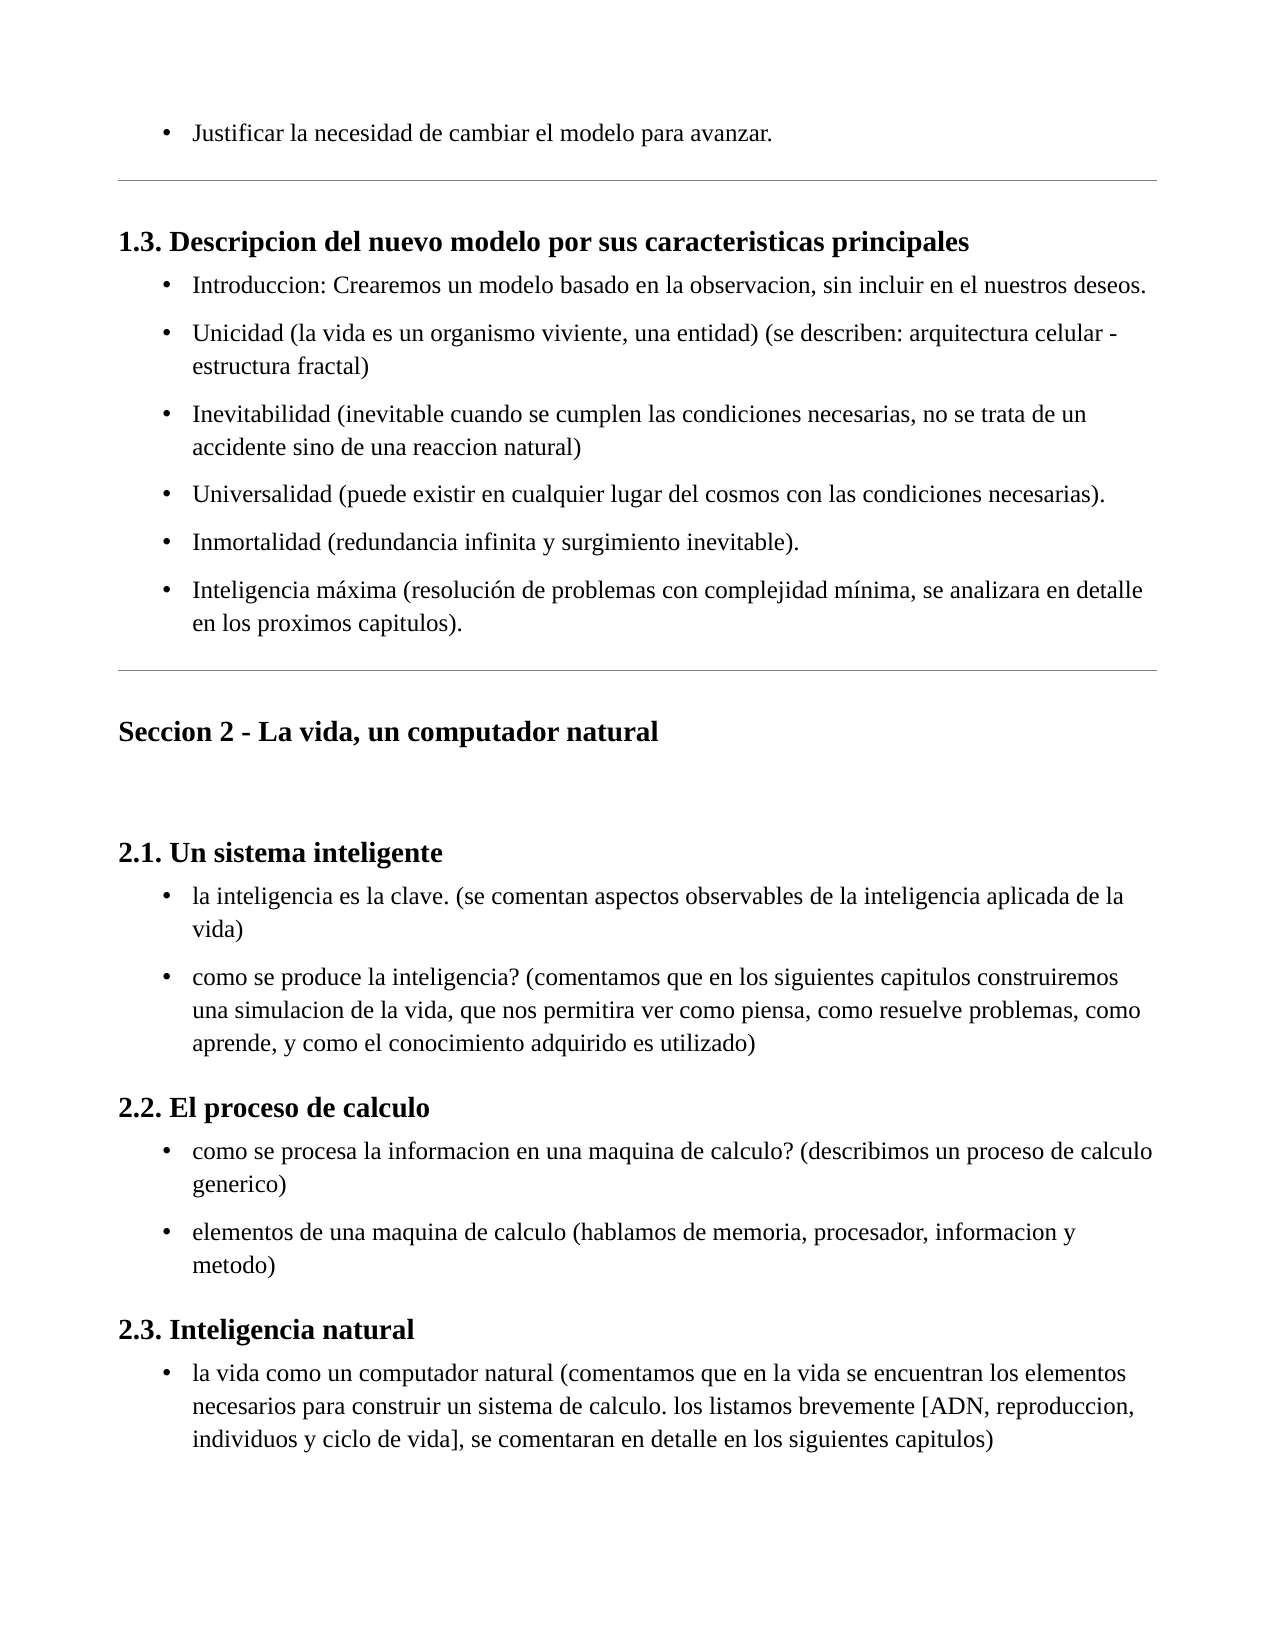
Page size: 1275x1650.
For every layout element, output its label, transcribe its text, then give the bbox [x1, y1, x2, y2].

list Unicidad (la vida es un organismo viviente, una entidad) (se describen: arquitectura celular - estructura fractal) [162, 318, 1157, 380]
list Justificar la necesidad de cambiar el modelo para avanzar. [162, 118, 1157, 147]
subtitle 1.3. Descripcion del nuevo modelo por sus caracteristicas principales [118, 224, 1157, 258]
list Introduccion: Crearemos un modelo basado en la observacion, sin incluir en el nuestros deseos. [162, 271, 1157, 299]
list Inmortalidad (redundancia infinita y surgimiento inevitable). [162, 527, 1157, 556]
subtitle 2.3. Inteligencia natural [118, 1312, 1157, 1346]
list Inevitabilidad (inevitable cuando se cumplen las condiciones necesarias, no se trata de un accidente sino de una reaccion natural) [162, 399, 1157, 461]
subtitle 2.1. Un sistema inteligente [118, 835, 1157, 869]
subtitle Seccion 2 - La vida, un computador natural [118, 714, 1157, 748]
subtitle 2.2. El proceso de calculo [118, 1090, 1157, 1124]
list elementos de una maquina de calculo (hablamos de memoria, procesador, informacion y metodo) [162, 1217, 1157, 1279]
list como se procesa la informacion en una maquina de calculo? (describimos un proceso de calculo generico) [162, 1136, 1157, 1198]
list la vida como un computador natural (comentamos que en la vida se encuentran los elementos necesarios para construir un sistema de calculo. los listamos brevemente [ADN, reproduccion, individuos y ciclo de vida], se comentaran en detalle en los siguientes capitulos) [162, 1358, 1157, 1453]
list Inteligencia máxima (resolución de problemas con complejidad mínima, se analizara en detalle en los proximos capitulos). [162, 575, 1157, 636]
list como se produce la inteligencia? (comentamos que en los siguientes capitulos construiremos una simulacion de la vida, que nos permitira ver como piensa, como resuelve problemas, como aprende, y como el conocimiento adquirido es utilizado) [162, 962, 1157, 1057]
list Universalidad (puede existir en cualquier lugar del cosmos con las condiciones necesarias). [162, 479, 1157, 508]
list la inteligencia es la clave. (se comentan aspectos observables de la inteligencia aplicada de la vida) [162, 881, 1157, 943]
